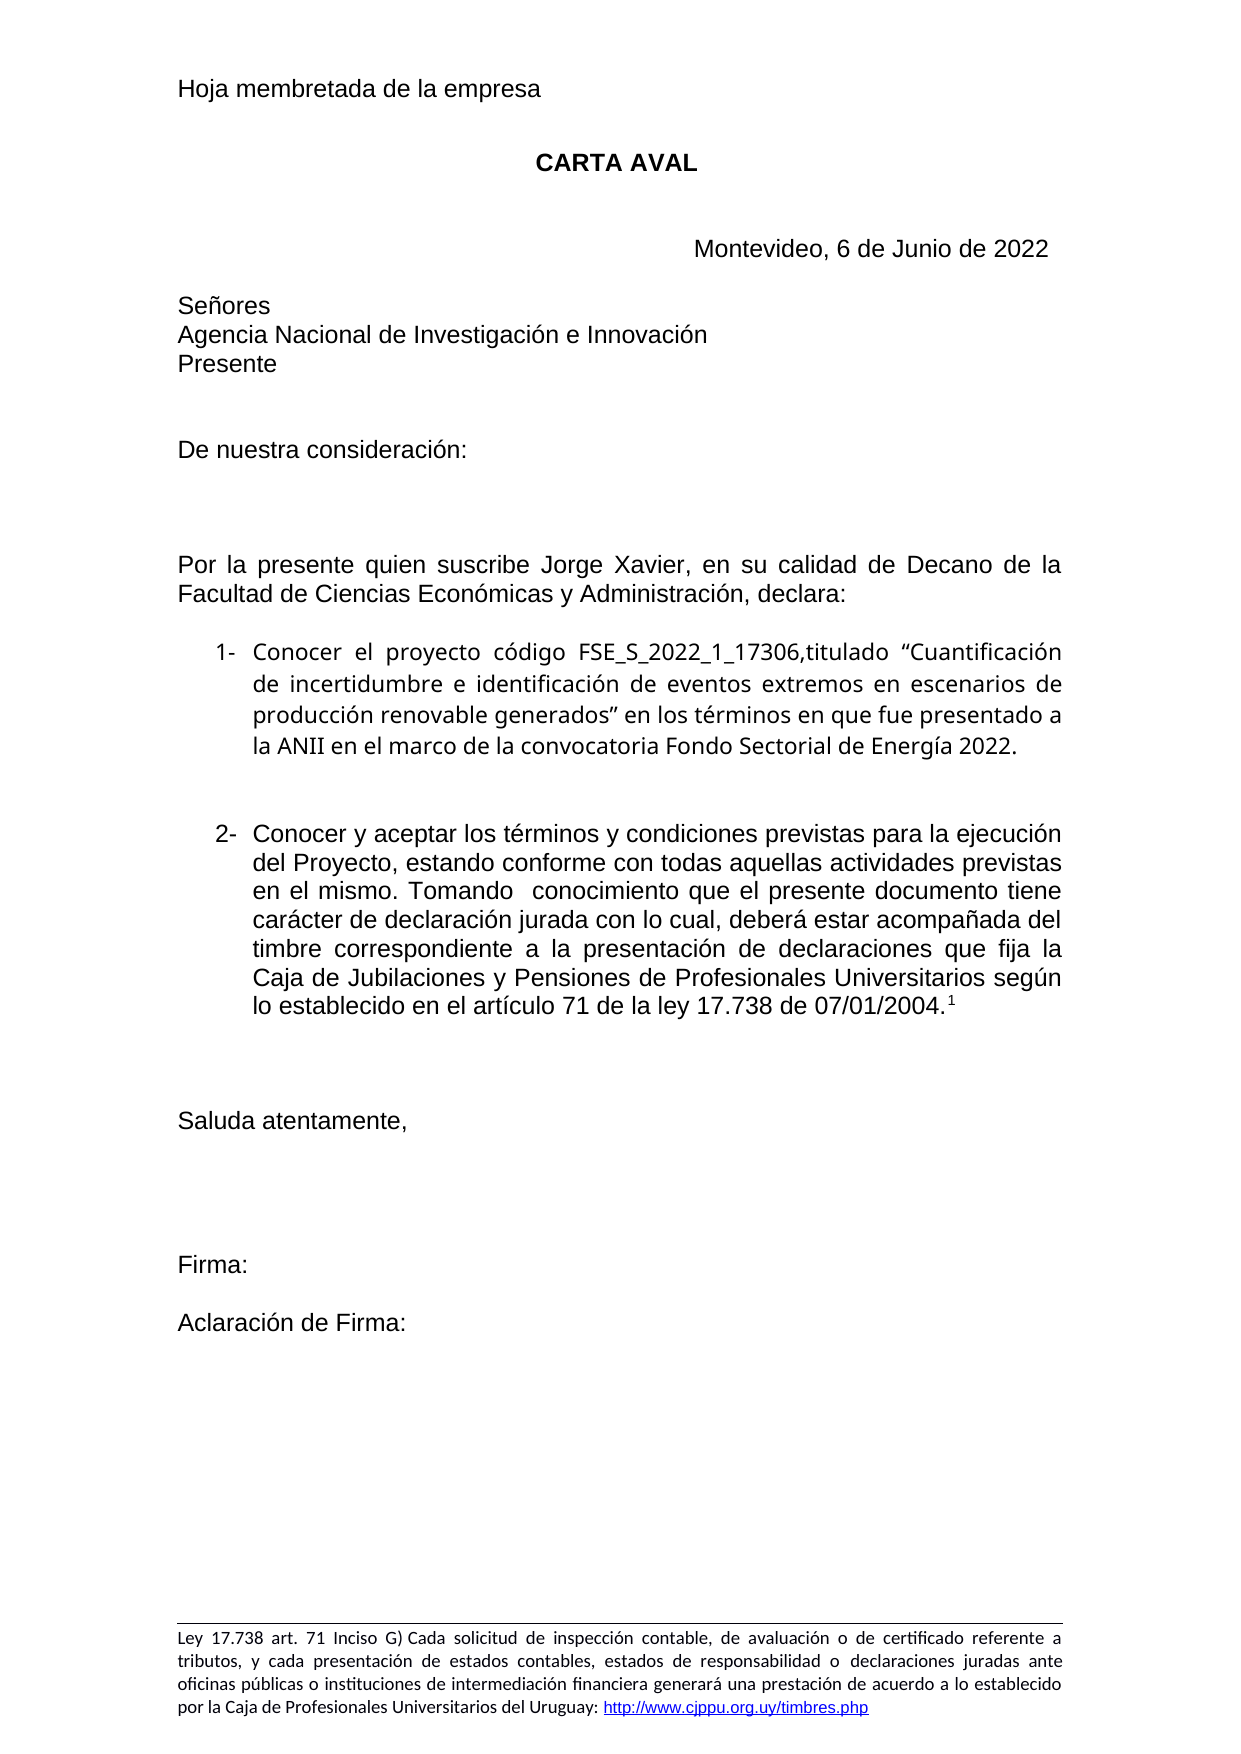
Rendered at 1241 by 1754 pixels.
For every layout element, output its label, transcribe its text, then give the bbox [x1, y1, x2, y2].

text Agencia Nacional de Investigación e Innovación [177, 320, 1063, 349]
text Presente [177, 349, 1063, 378]
text Señores [177, 291, 1063, 320]
text Aclaración de Firma: [177, 1308, 1063, 1336]
list Conocer el proyecto código FSE_S_2022_1_17306,titulado “Cuantificación de incertidumbre e identificación de eventos extremos en escenarios de producción renovable generados” en los términos en que fue presentado a la ANII en el marco de la convocatoria Fondo Sectorial de Energía 2022. [215, 636, 1063, 761]
text Por la presente quien suscribe Jorge Xavier, en su calidad de Decano de la Facultad de Ciencias Económicas y Administración, declara: [177, 550, 1063, 608]
text Saluda atentamente, [177, 1106, 1063, 1135]
text Montevideo, 6 de Junio de 2022 [177, 234, 1063, 263]
list Conocer y aceptar los términos y condiciones previstas para la ejecución del Proyecto, estando conforme con todas aquellas actividades previstas en el mismo. Tomando conocimiento que el presente documento tiene carácter de declaración jurada con lo cual, deberá estar acompañada del timbre correspondiente a la presentación de declaraciones que fija la Caja de Jubilaciones y Pensiones de Profesionales Universitarios según lo establecido en el artículo 71 de la ley 17.738 de 07/01/2004.1 [215, 819, 1063, 1020]
text De nuestra consideración: [177, 435, 1063, 464]
text CARTA AVAL [177, 148, 1063, 176]
text Firma: [177, 1250, 1063, 1279]
